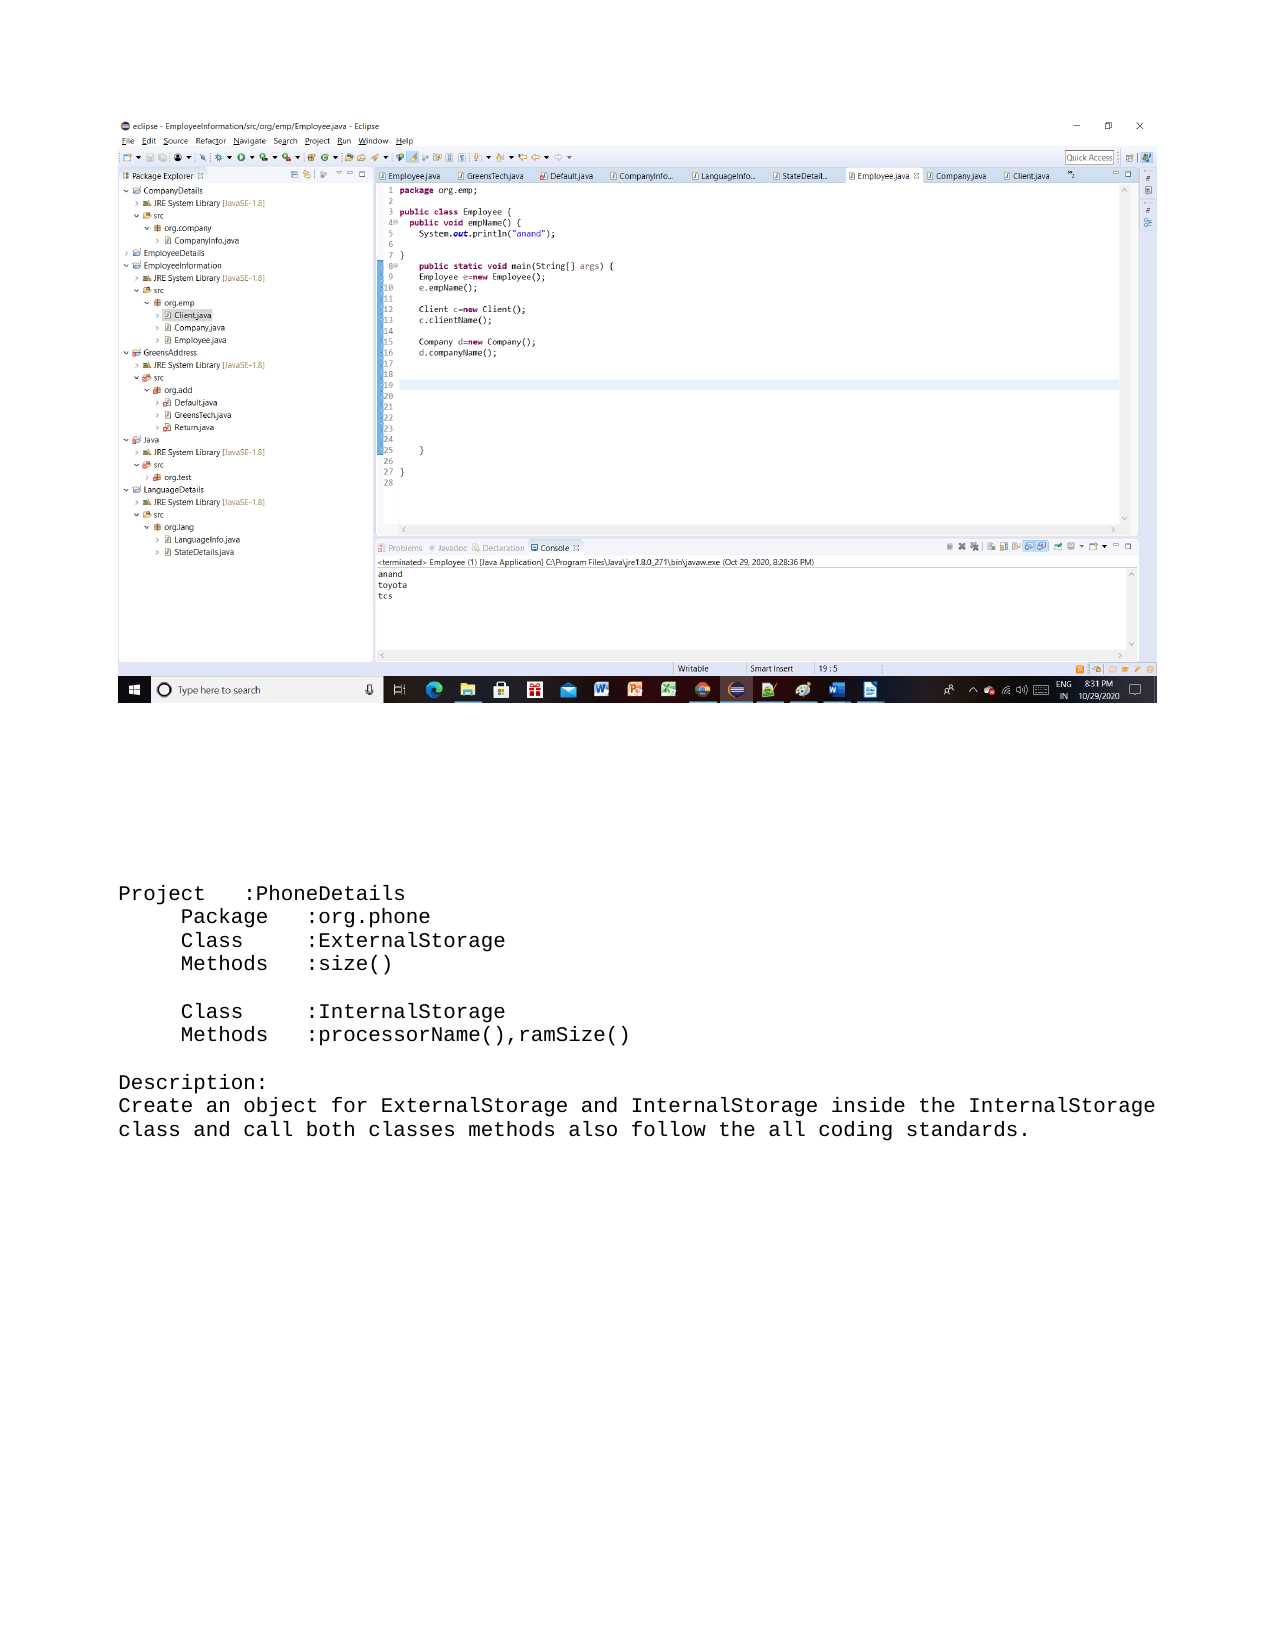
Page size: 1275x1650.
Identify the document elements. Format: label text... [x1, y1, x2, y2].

text Package :org.phone [118, 906, 1157, 930]
text Create an object for ExternalStorage and InternalStorage inside the InternalStorage class and call both classes methods also follow the all coding standards. [118, 1095, 1157, 1143]
text Methods :processorName(),ramSize() [118, 1024, 1157, 1048]
text Description: [118, 1072, 1157, 1095]
picture [118, 118, 1157, 703]
text Methods :size() [118, 953, 1157, 977]
text Project :PhoneDetails [118, 882, 1157, 906]
text Class :ExternalStorage [118, 930, 1157, 953]
text Class :InternalStorage [118, 1001, 1157, 1024]
